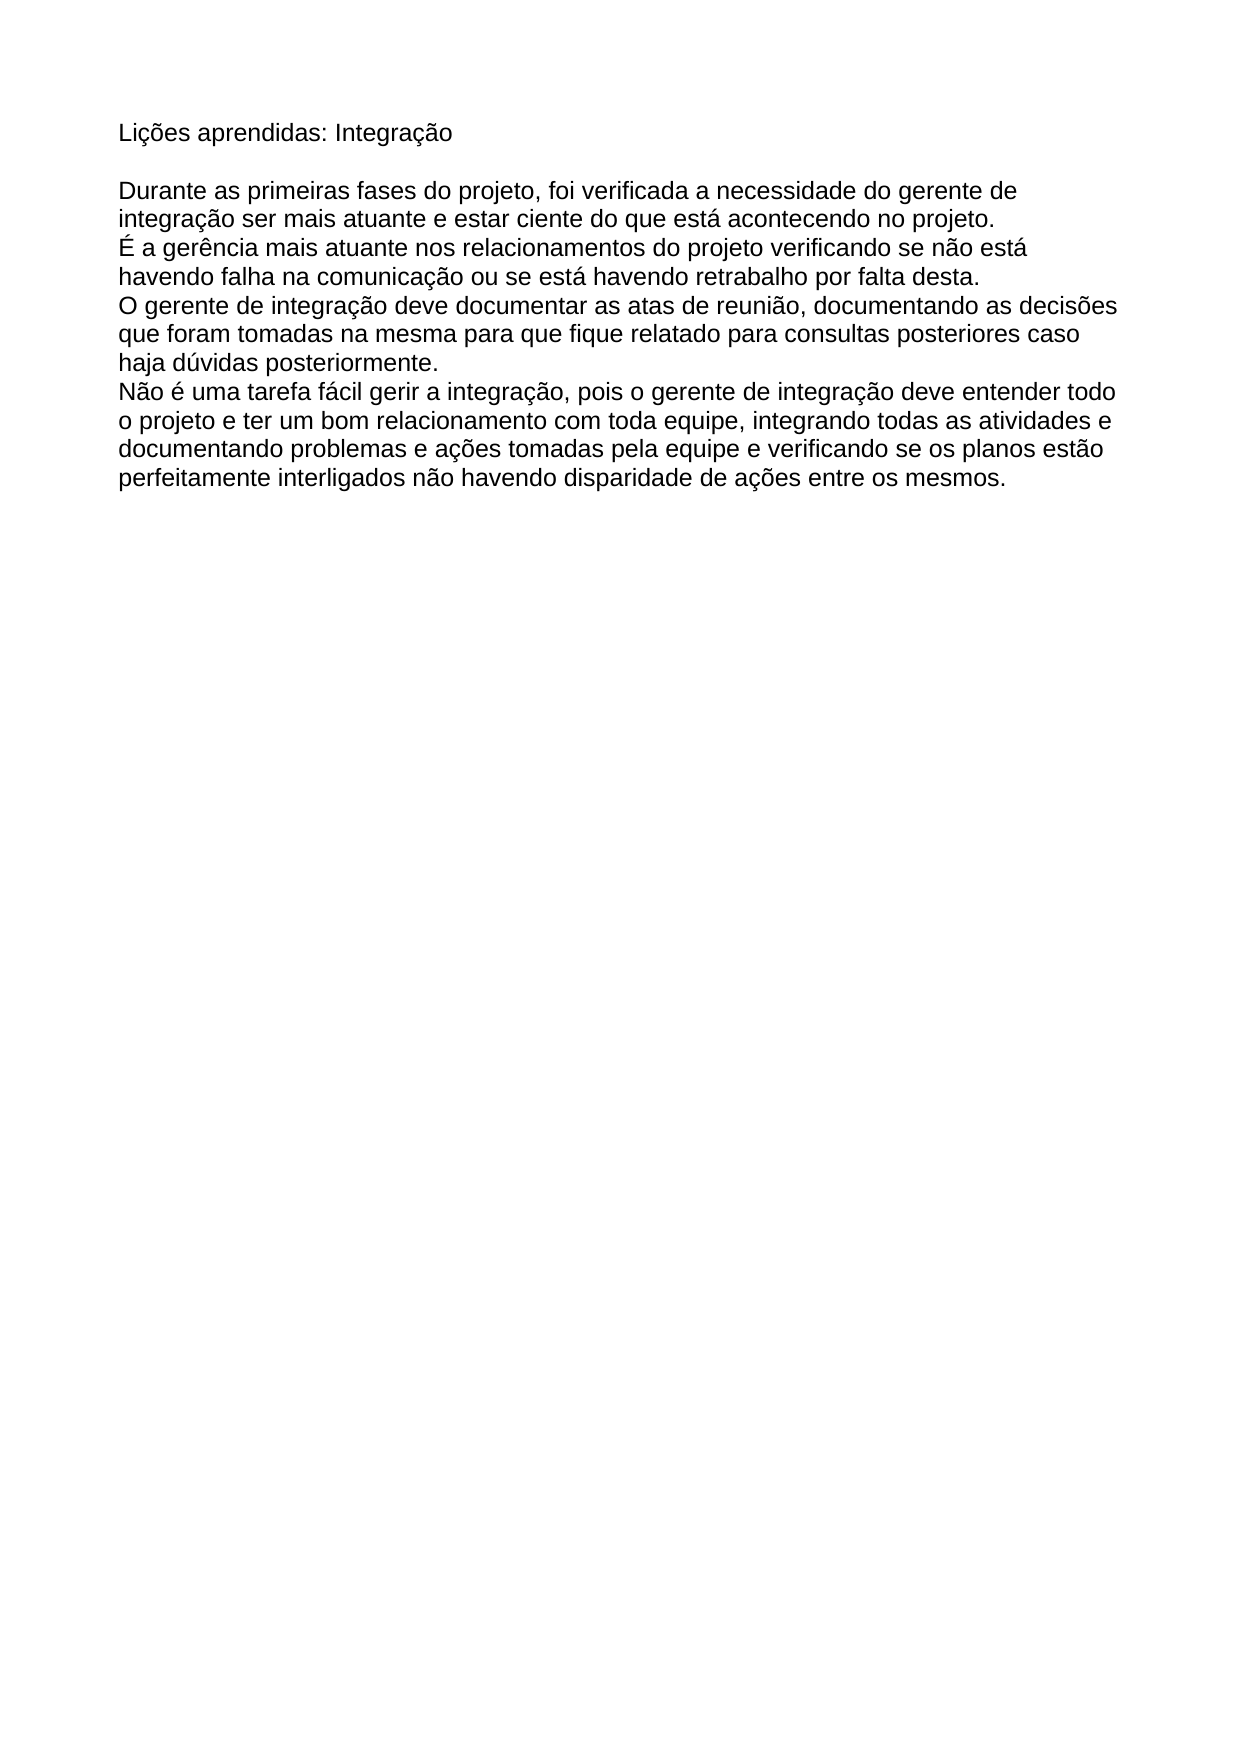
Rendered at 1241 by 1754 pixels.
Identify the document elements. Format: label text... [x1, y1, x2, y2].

text Durante as primeiras fases do projeto, foi verificada a necessidade do gerente de integração ser mais atuante e estar ciente do que está acontecendo no projeto. [118, 176, 1122, 233]
text O gerente de integração deve documentar as atas de reunião, documentando as decisões que foram tomadas na mesma para que fique relatado para consultas posteriores caso haja dúvidas posteriormente. [118, 291, 1122, 377]
text Lições aprendidas: Integração [118, 118, 1122, 147]
text É a gerência mais atuante nos relacionamentos do projeto verificando se não está havendo falha na comunicação ou se está havendo retrabalho por falta desta. [118, 233, 1122, 291]
text Não é uma tarefa fácil gerir a integração, pois o gerente de integração deve entender todo o projeto e ter um bom relacionamento com toda equipe, integrando todas as atividades e documentando problemas e ações tomadas pela equipe e verificando se os planos estão perfeitamente interligados não havendo disparidade de ações entre os mesmos. [118, 377, 1122, 492]
